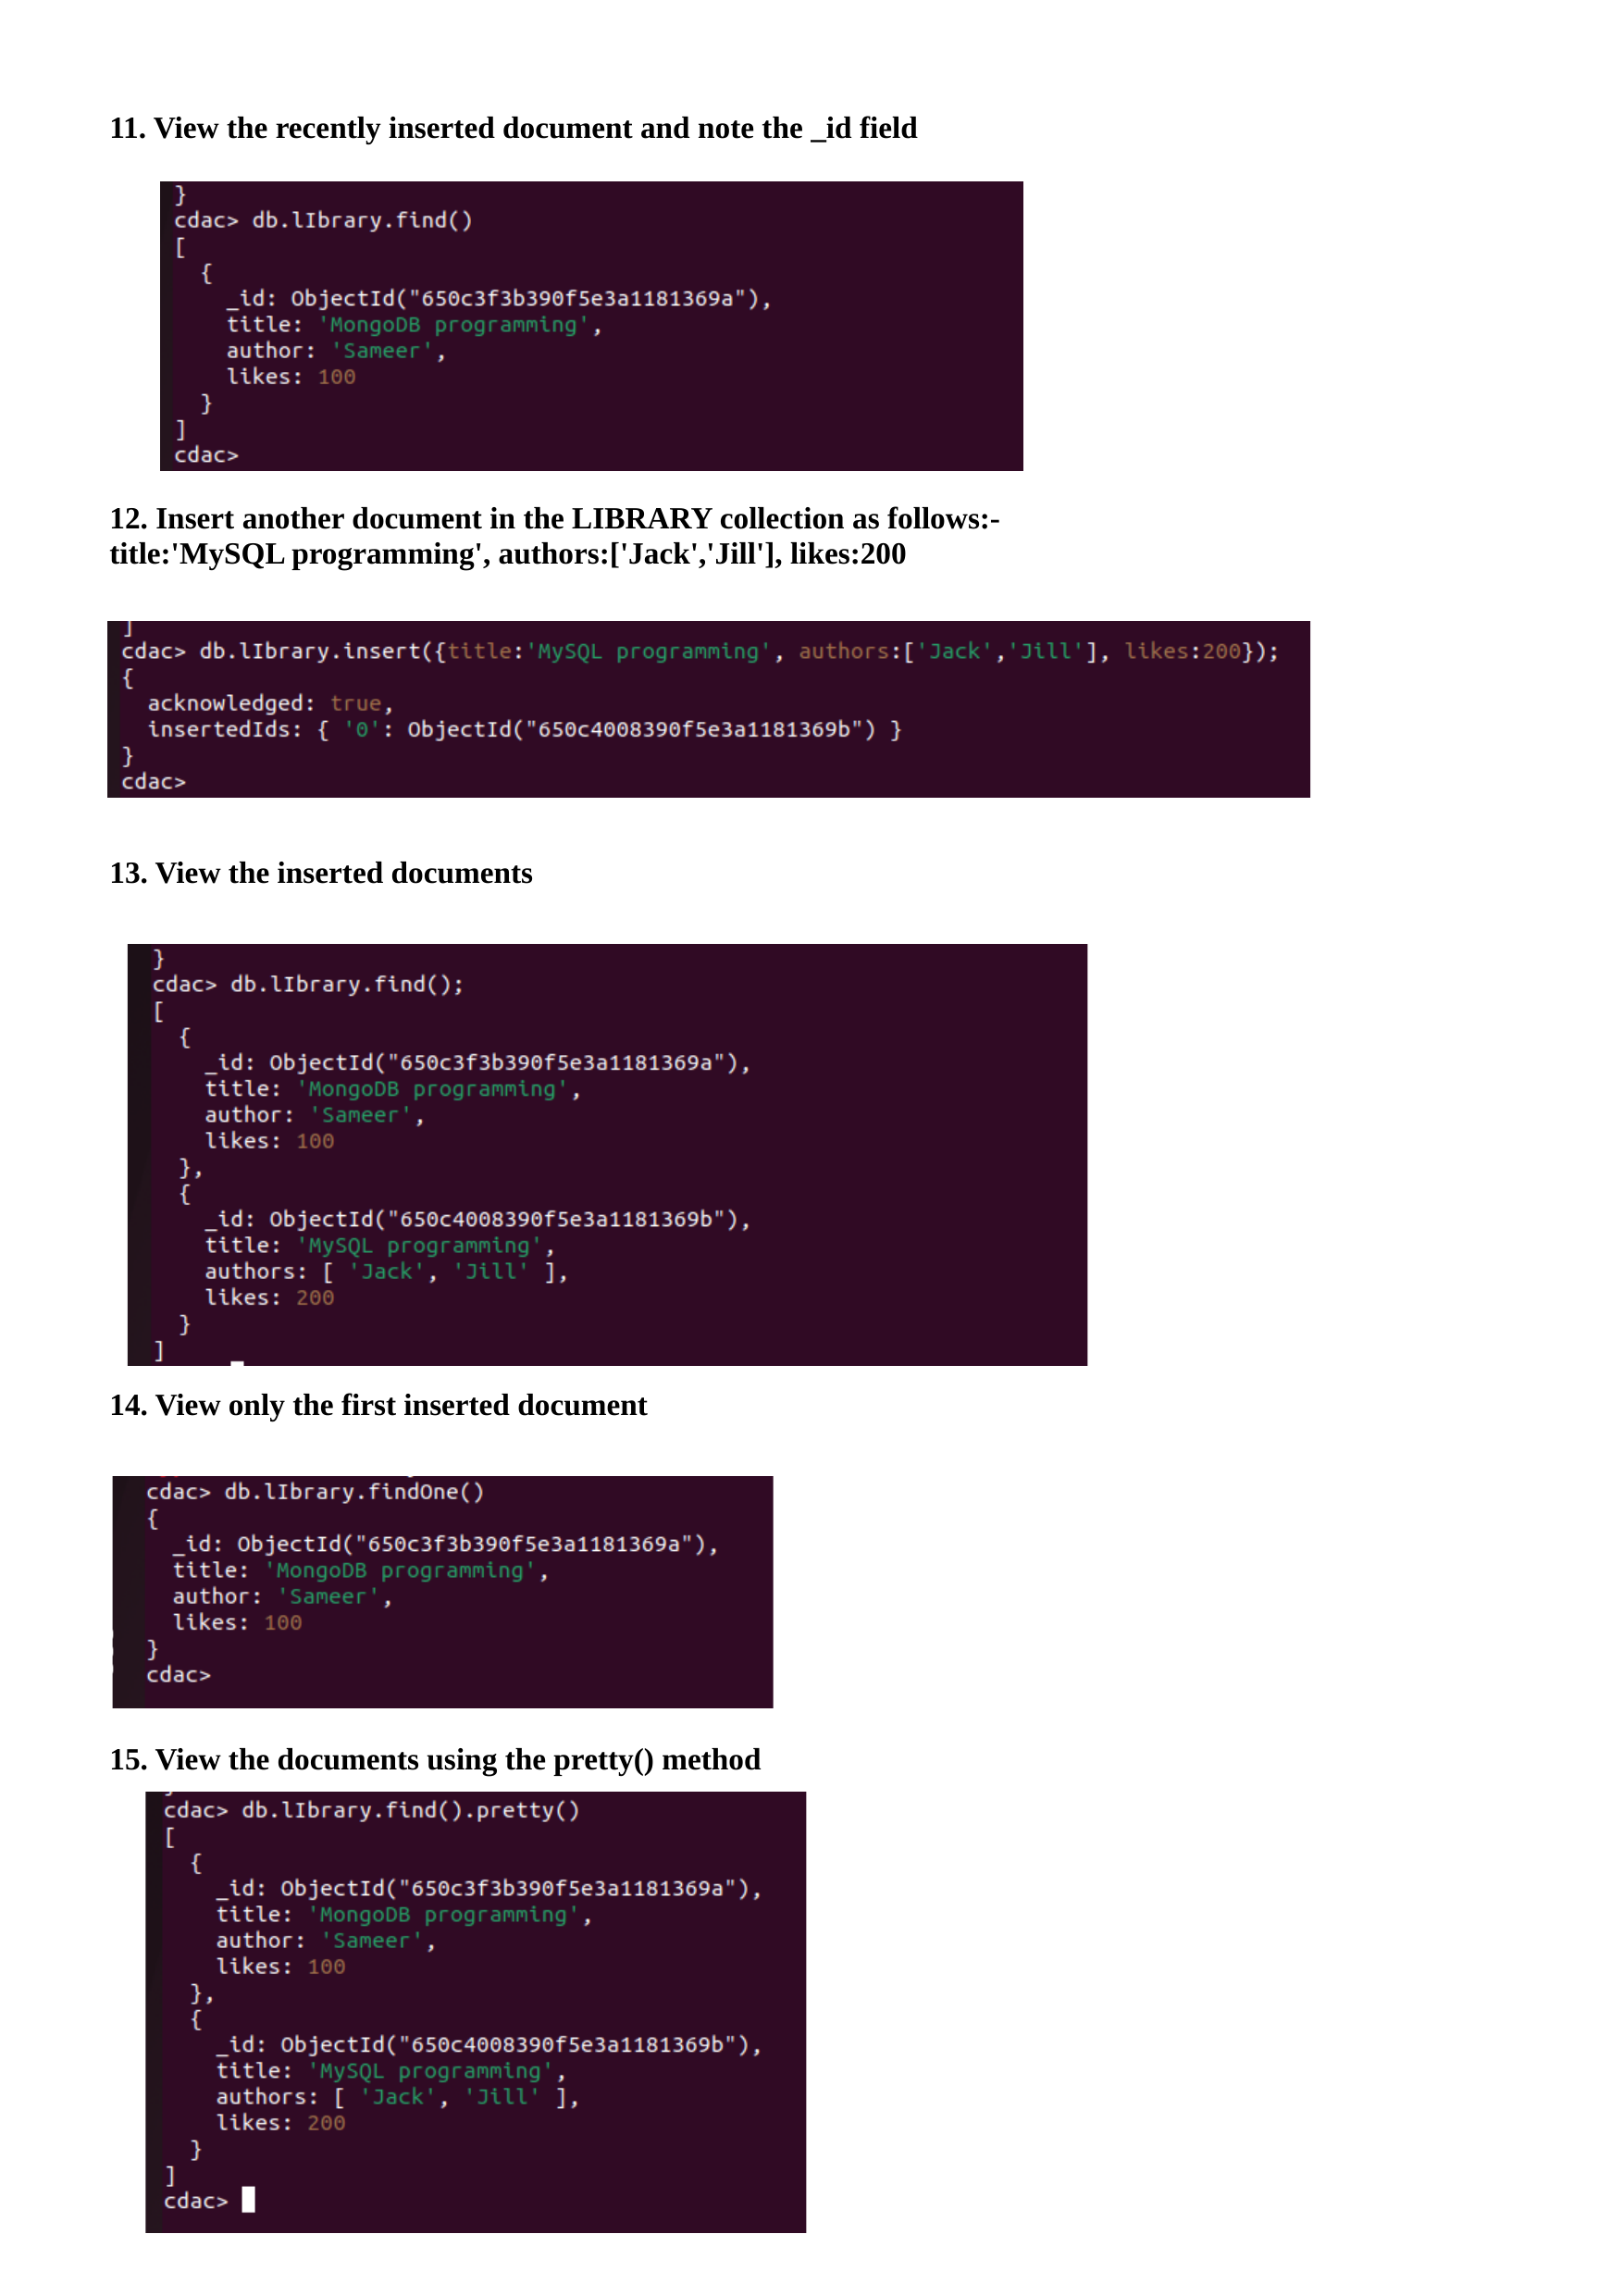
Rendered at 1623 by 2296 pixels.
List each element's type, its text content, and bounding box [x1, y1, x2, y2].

text 13. View the inserted documents [109, 854, 1514, 889]
picture [112, 1476, 774, 1708]
picture [160, 181, 1023, 471]
picture [107, 621, 1311, 798]
picture [145, 1792, 807, 2233]
picture [127, 944, 1088, 1366]
text title:'MySQL programming', authors:['Jack','Jill'], likes:200 [109, 535, 1514, 570]
text 11. View the recently inserted document and note the _id field [109, 109, 1514, 144]
text 14. View only the first inserted document [109, 1386, 1514, 1421]
text 12. Insert another document in the LIBRARY collection as follows:- [109, 500, 1514, 535]
text 15. View the documents using the pretty() method [109, 1741, 1514, 1777]
